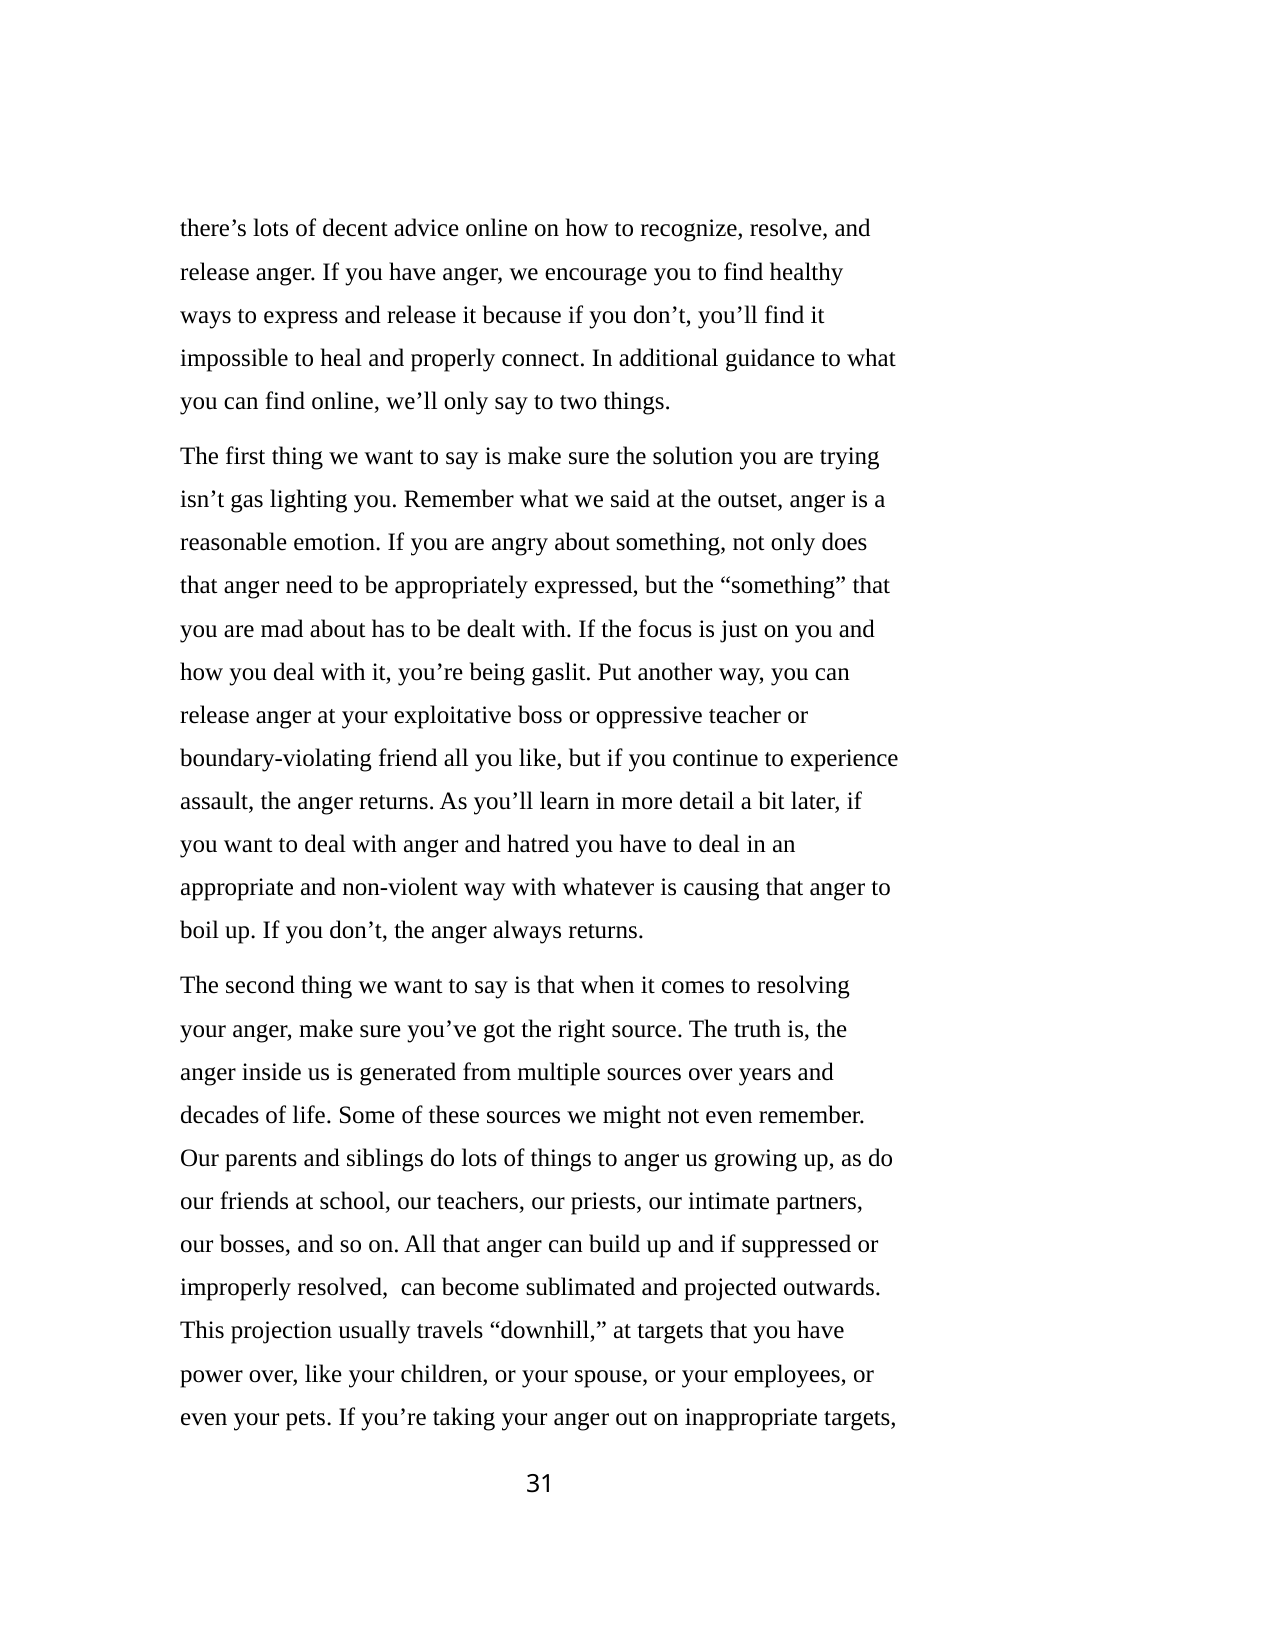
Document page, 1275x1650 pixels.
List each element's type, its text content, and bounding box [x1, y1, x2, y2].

text there’s lots of decent advice online on how to recognize, resolve, and release anger. If you have anger, we encourage you to find healthy ways to express and release it because if you don’t, you’ll find it impossible to heal and properly connect. In additional guidance to what you can find online, we’ll only say to two things. [180, 213, 900, 415]
text The second thing we want to say is that when it comes to resolving your anger, make sure you’ve got the right source. The truth is, the anger inside us is generated from multiple sources over years and decades of life. Some of these sources we might not even remember. Our parents and siblings do lots of things to anger us growing up, as do our friends at school, our teachers, our priests, our intimate partners, our bosses, and so on. All that anger can build up and if suppressed or improperly resolved, can become sublimated and projected outwards. This projection usually travels “downhill,” at targets that you have power over, like your children, or your spouse, or your employees, or even your pets. If you’re taking your anger out on inappropriate targets, [180, 971, 900, 1431]
text The first thing we want to say is make sure the solution you are trying isn’t gas lighting you. Remember what we said at the outset, anger is a reasonable emotion. If you are angry about something, not only does that anger need to be appropriately expressed, but the “something” that you are mad about has to be dealt with. If the focus is just on you and how you deal with it, you’re being gaslit. Put another way, you can release anger at your exploitative boss or oppressive teacher or boundary-violating friend all you like, but if you continue to experience assault, the anger returns. As you’ll learn in more detail a bit later, if you want to deal with anger and hatred you have to deal in an appropriate and non-violent way with whatever is causing that anger to boil up. If you don’t, the anger always returns. [180, 441, 900, 944]
